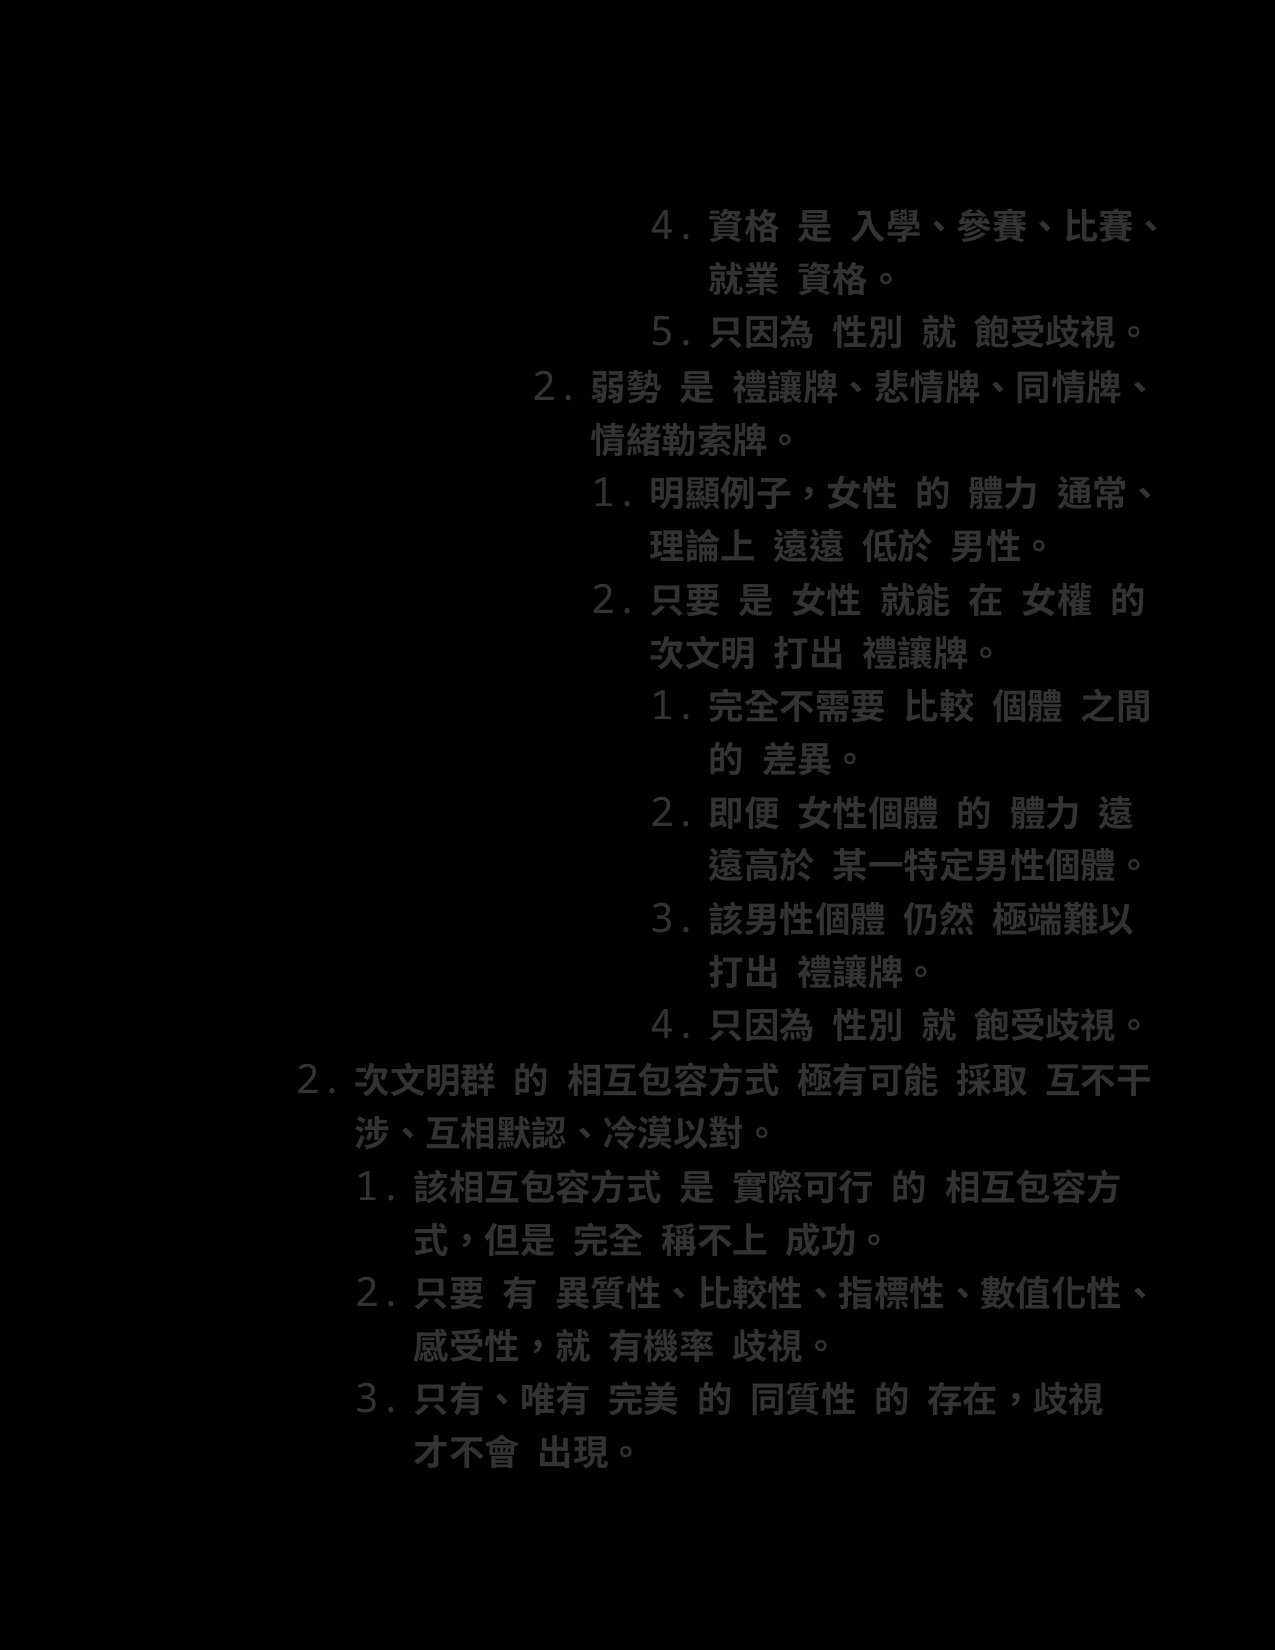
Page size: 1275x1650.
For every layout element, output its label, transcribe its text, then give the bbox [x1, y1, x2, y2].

list 弱勢 是 禮讓牌、悲情牌、同情牌、情緒勒索牌。 [532, 357, 1157, 464]
list 即便 女性個體 的 體力 遠遠高於 某一特定男性個體。 [649, 783, 1157, 889]
list 該相互包容方式 是 實際可行 的 相互包容方式，但是 完全 稱不上 成功。 [354, 1157, 1157, 1263]
list 只要 是 女性 就能 在 女權 的 次文明 打出 禮讓牌。 [591, 570, 1157, 676]
list 完全不需要 比較 個體 之間 的 差異。 [649, 676, 1157, 783]
list 明顯例子，女性 的 體力 通常、理論上 遠遠 低於 男性。 [591, 464, 1157, 570]
list 只有、唯有 完美 的 同質性 的 存在，歧視 才不會 出現。 [354, 1369, 1157, 1476]
list 次文明群 的 相互包容方式 極有可能 採取 互不干涉、互相默認、冷漠以對。 [295, 1051, 1157, 1157]
list 該男性個體 仍然 極端難以 打出 禮讓牌。 [649, 889, 1157, 995]
list 只要 有 異質性、比較性、指標性、數值化性、感受性，就 有機率 歧視。 [354, 1263, 1157, 1369]
list 只因為 性別 就 飽受歧視。 [649, 995, 1157, 1051]
list 資格 是 入學、參賽、比賽、就業 資格。 [649, 196, 1157, 302]
list 只因為 性別 就 飽受歧視。 [649, 302, 1157, 357]
